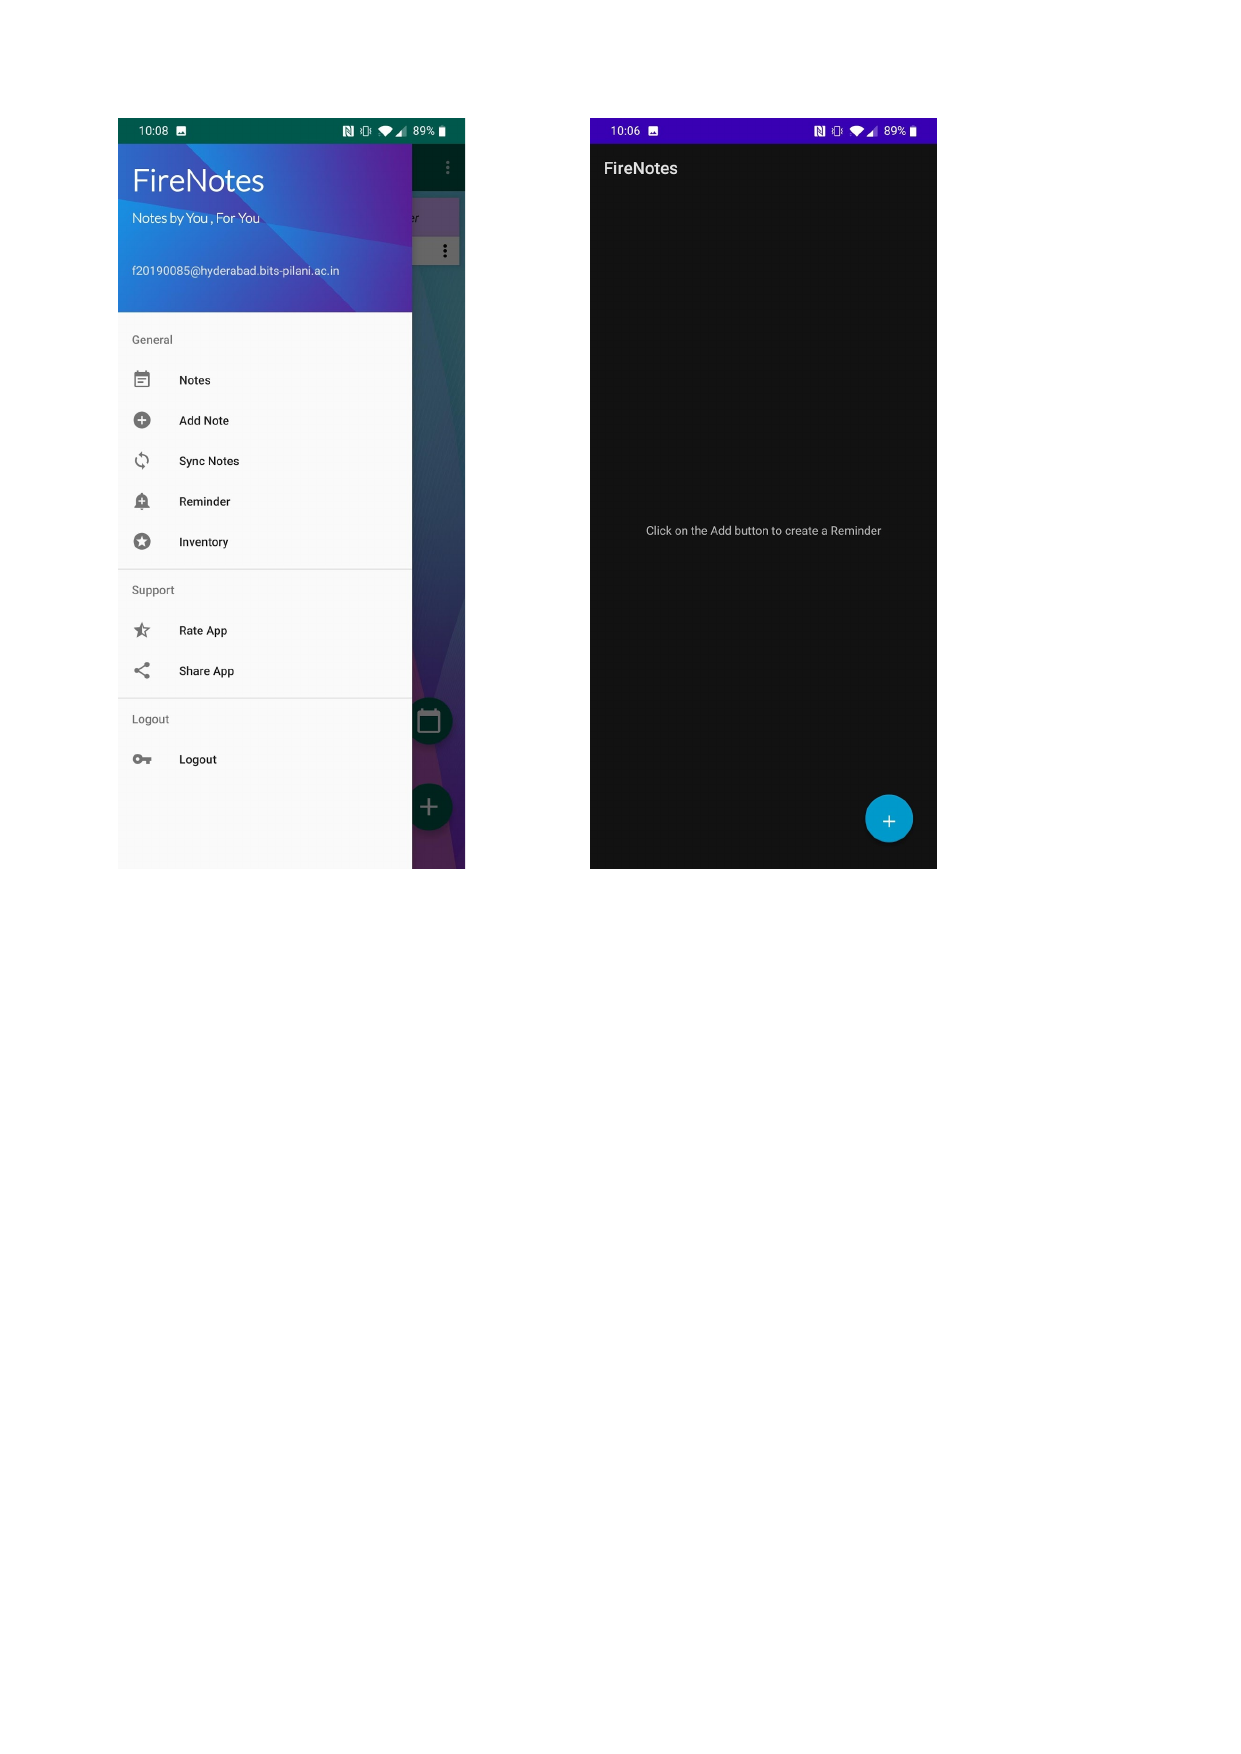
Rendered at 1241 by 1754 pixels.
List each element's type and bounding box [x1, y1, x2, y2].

picture [590, 118, 937, 869]
picture [118, 118, 465, 869]
